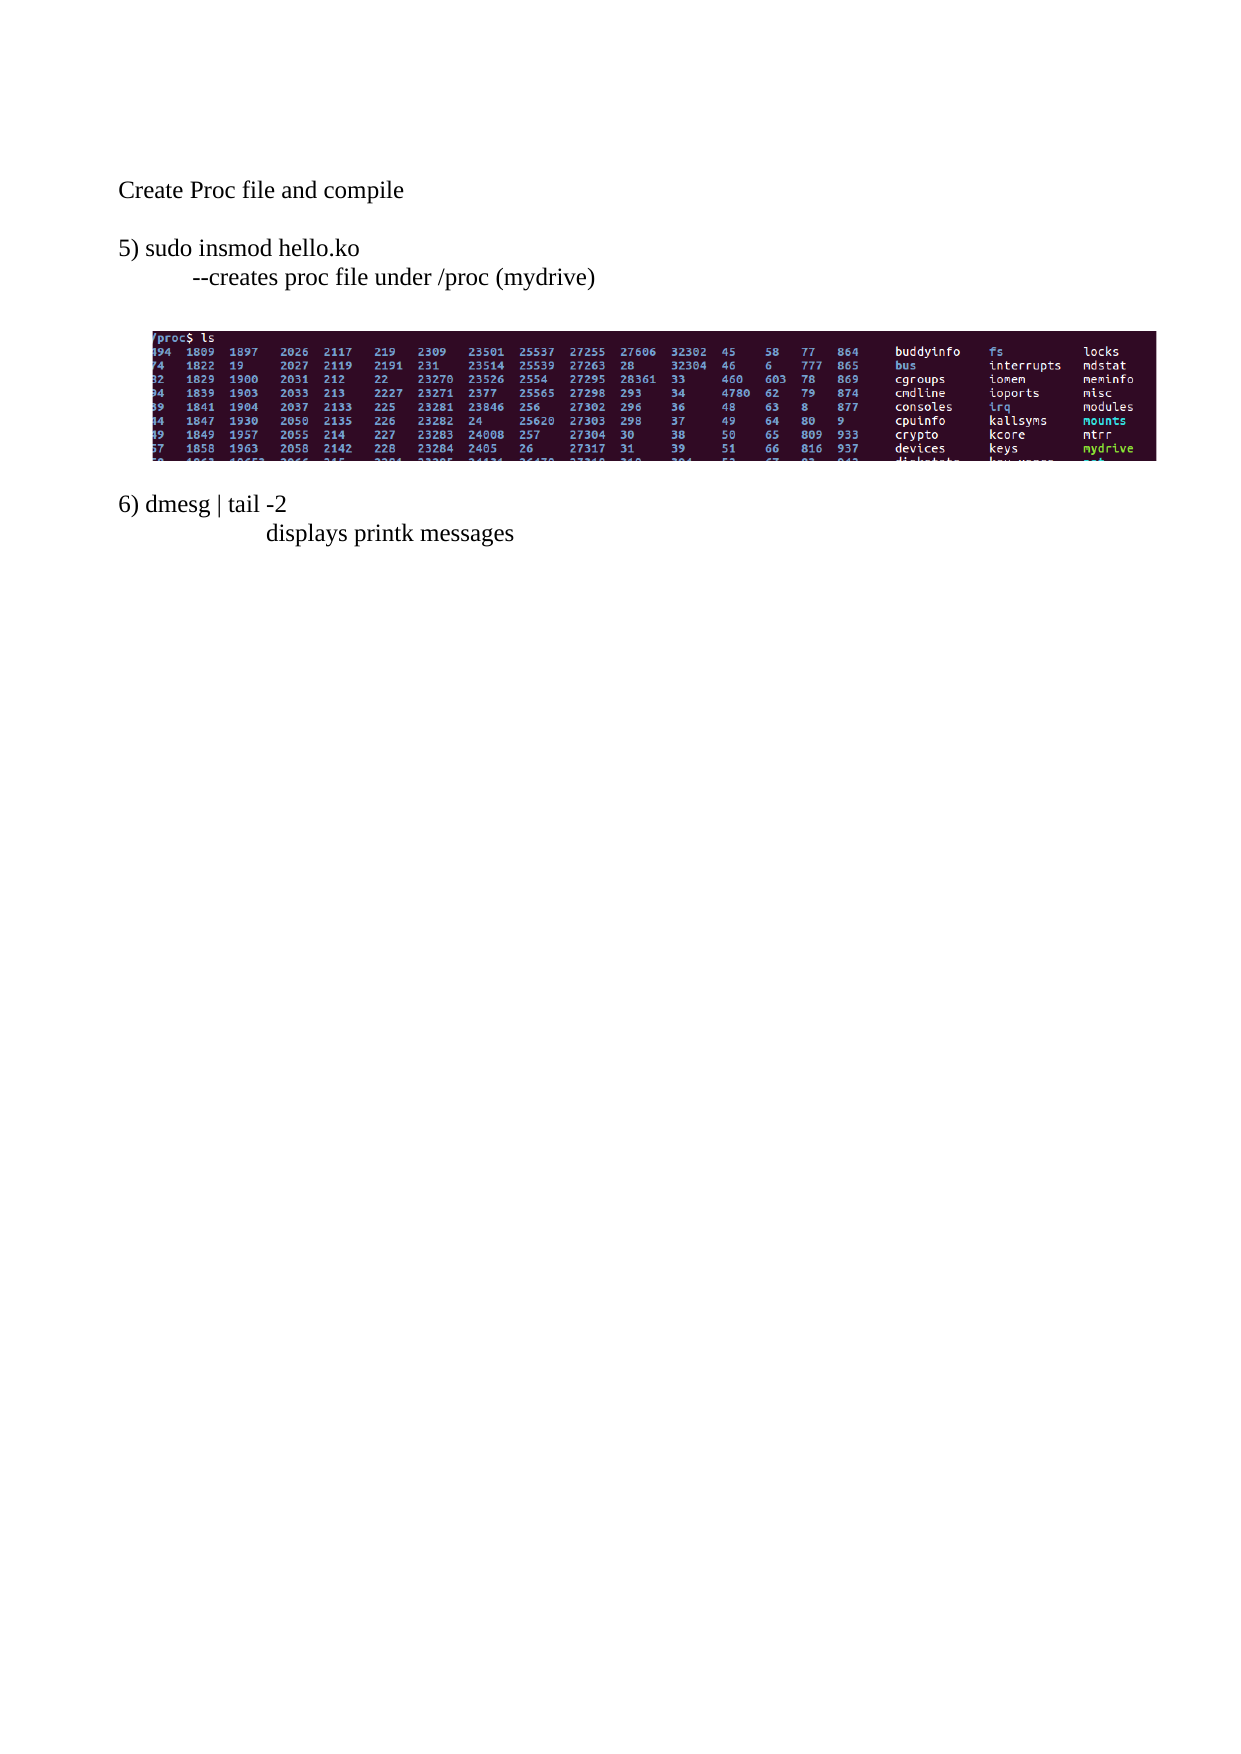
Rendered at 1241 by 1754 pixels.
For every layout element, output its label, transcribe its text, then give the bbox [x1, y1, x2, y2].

text --creates proc file under /proc (mydrive) [118, 262, 1122, 291]
text Create Proc file and compile [118, 176, 1122, 204]
picture [152, 331, 1157, 461]
text 5) sudo insmod hello.ko [118, 233, 1122, 262]
text 6) dmesg | tail -2 [118, 489, 1122, 518]
text displays printk messages [118, 518, 1122, 547]
